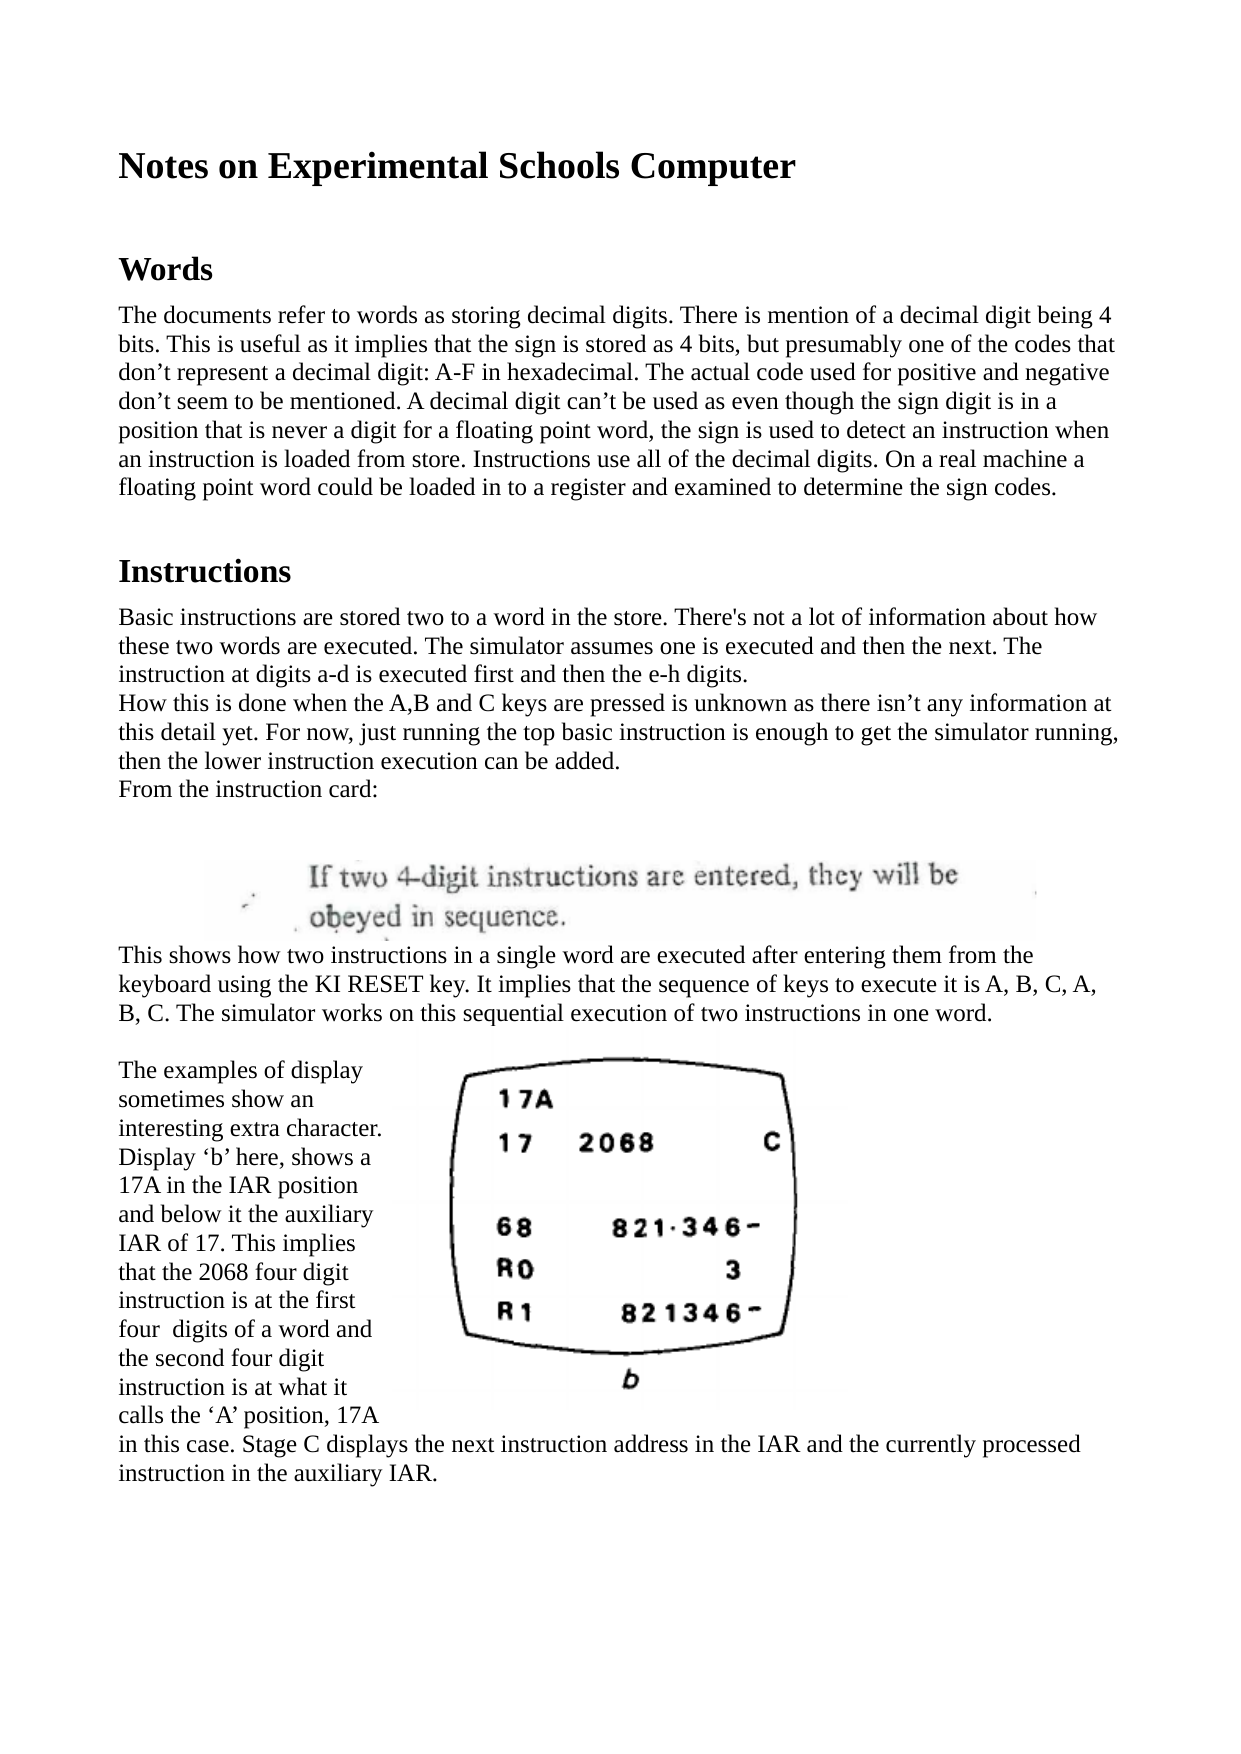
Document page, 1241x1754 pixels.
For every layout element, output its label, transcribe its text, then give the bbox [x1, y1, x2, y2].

subtitle Instructions [118, 551, 1122, 589]
subtitle Notes on Experimental Schools Computer [118, 143, 1122, 187]
text The examples of display sometimes show an interesting extra character. Display ‘b’ here, shows a 17A in the IAR position and below it the auxiliary IAR of 17. This implies that the 2068 four digit instruction is at the first four digits of a word and the second four digit instruction is at what it calls the ‘A’ position, 17A in this case. Stage C displays the next instruction address in the IAR and the currently processed instruction in the auxiliary IAR. [118, 1055, 1122, 1487]
picture [203, 860, 1037, 941]
text The documents refer to words as storing decimal digits. There is mention of a decimal digit being 4 bits. This is useful as it implies that the sign is stored as 4 bits, but presumably one of the codes that don’t represent a decimal digit: A-F in hexadecimal. The actual code used for positive and negative don’t seem to be mentioned. A decimal digit can’t be used as even though the sign digit is in a position that is never a digit for a floating point word, the sign is used to detect an instruction when an instruction is loaded from store. Instructions use all of the decimal digits. On a real machine a floating point word could be loaded in to a register and examined to determine the sign codes. [118, 300, 1122, 501]
subtitle Words [118, 249, 1122, 287]
picture [392, 1026, 849, 1410]
text How this is done when the A,B and C keys are pressed is unknown as there isn’t any information at this detail yet. For now, just running the top basic instruction is enough to get the simulator running, then the lower instruction execution can be added. [118, 688, 1122, 774]
text Basic instructions are stored two to a word in the store. There's not a lot of information about how these two words are executed. The simulator assumes one is executed and then the next. The instruction at digits a-d is executed first and then the e-h digits. [118, 602, 1122, 688]
text From the instruction card: [118, 774, 1122, 803]
text This shows how two instructions in a single word are executed after entering them from the keyboard using the KI RESET key. It implies that the sequence of keys to execute it is A, B, C, A, B, C. The simulator works on this sequential execution of two instructions in one word. [118, 861, 1122, 1027]
